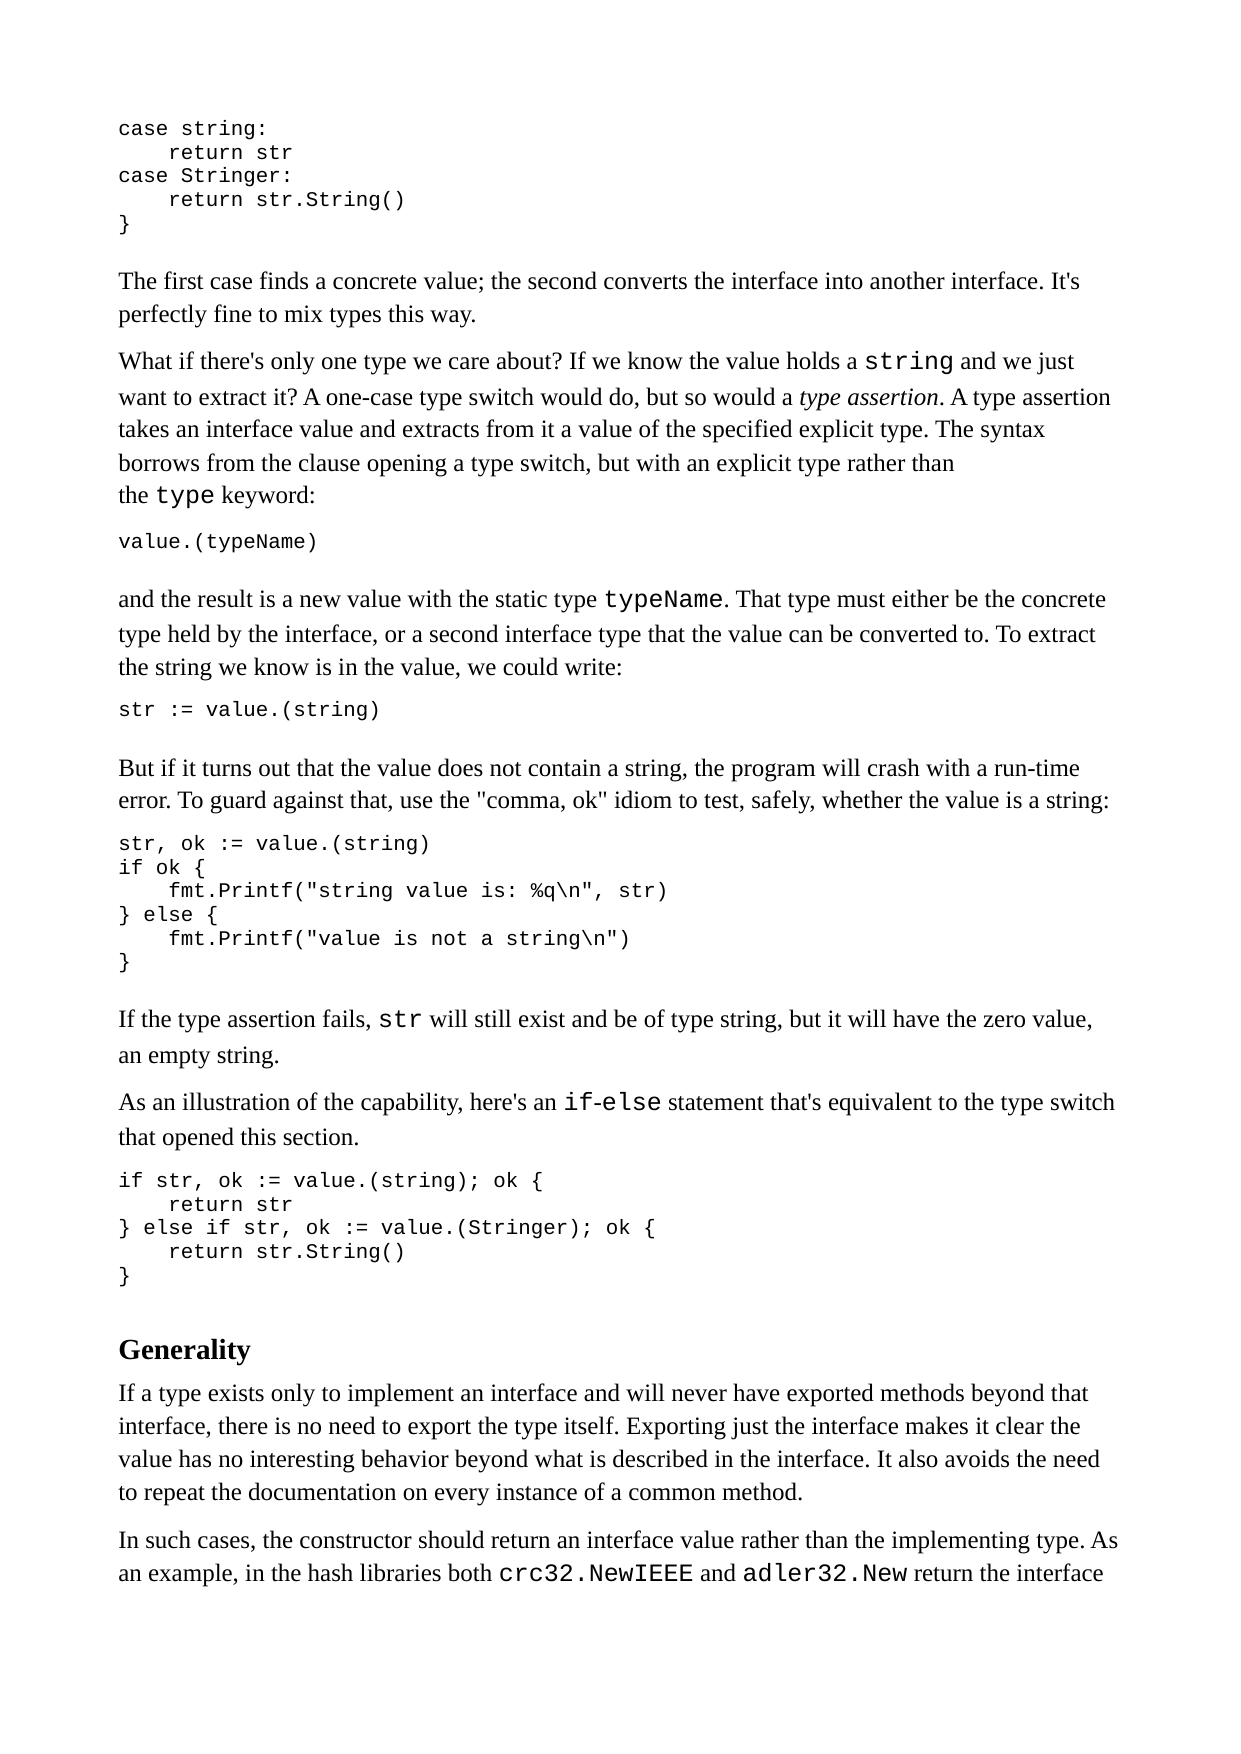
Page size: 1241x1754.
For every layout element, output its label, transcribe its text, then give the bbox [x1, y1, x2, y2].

text The first case finds a concrete value; the second converts the interface into another interface. It's perfectly fine to mix types this way. [118, 266, 1122, 328]
text if str, ok := value.(string); ok { [118, 1170, 1122, 1194]
text if ok { [118, 857, 1122, 881]
text } [118, 951, 1122, 975]
text If a type exists only to implement an interface and will never have exported methods beyond that interface, there is no need to export the type itself. Exporting just the interface makes it clear the value has no interesting behavior beyond what is described in the interface. It also avoids the need to repeat the documentation on every instance of a common method. [118, 1378, 1122, 1506]
text What if there's only one type we care about? If we know the value holds a string and we just want to extract it? A one-case type switch would do, but so would a type assertion. A type assertion takes an interface value and extracts from it a value of the specified explicit type. The syntax borrows from the clause opening a type switch, but with an explicit type rather than the type keyword: [118, 346, 1122, 511]
text return str [118, 142, 1122, 165]
text case Stringer: [118, 165, 1122, 189]
text } [118, 213, 1122, 236]
text case string: [118, 118, 1122, 142]
text } else if str, ok := value.(Stringer); ok { [118, 1217, 1122, 1241]
text fmt.Printf("string value is: %q\n", str) [118, 881, 1122, 904]
text } [118, 1264, 1122, 1288]
text and the result is a new value with the static type typeName. That type must either be the concrete type held by the interface, or a second interface type that the value can be converted to. To extract the string we know is in the value, we could write: [118, 584, 1122, 681]
text As an illustration of the capability, here's an if-else statement that's equivalent to the type switch that opened this section. [118, 1087, 1122, 1151]
text str, ok := value.(string) [118, 833, 1122, 857]
text return str.String() [118, 1241, 1122, 1264]
text return str [118, 1194, 1122, 1217]
text But if it turns out that the value does not contain a string, the program will crash with a run-time error. To guard against that, use the "comma, ok" idiom to test, safely, whether the value is a string: [118, 753, 1122, 814]
text value.(typeName) [118, 531, 1122, 554]
text In such cases, the constructor should return an interface value rather than the implementing type. As an example, in the hash libraries both crc32.NewIEEE and adler32.New return the interface [118, 1525, 1122, 1589]
text } else { [118, 904, 1122, 928]
text return str.String() [118, 189, 1122, 213]
text str := value.(string) [118, 699, 1122, 723]
subtitle Generality [118, 1332, 1122, 1366]
text If the type assertion fails, str will still exist and be of type string, but it will have the zero value, an empty string. [118, 1004, 1122, 1068]
text fmt.Printf("value is not a string\n") [118, 928, 1122, 951]
